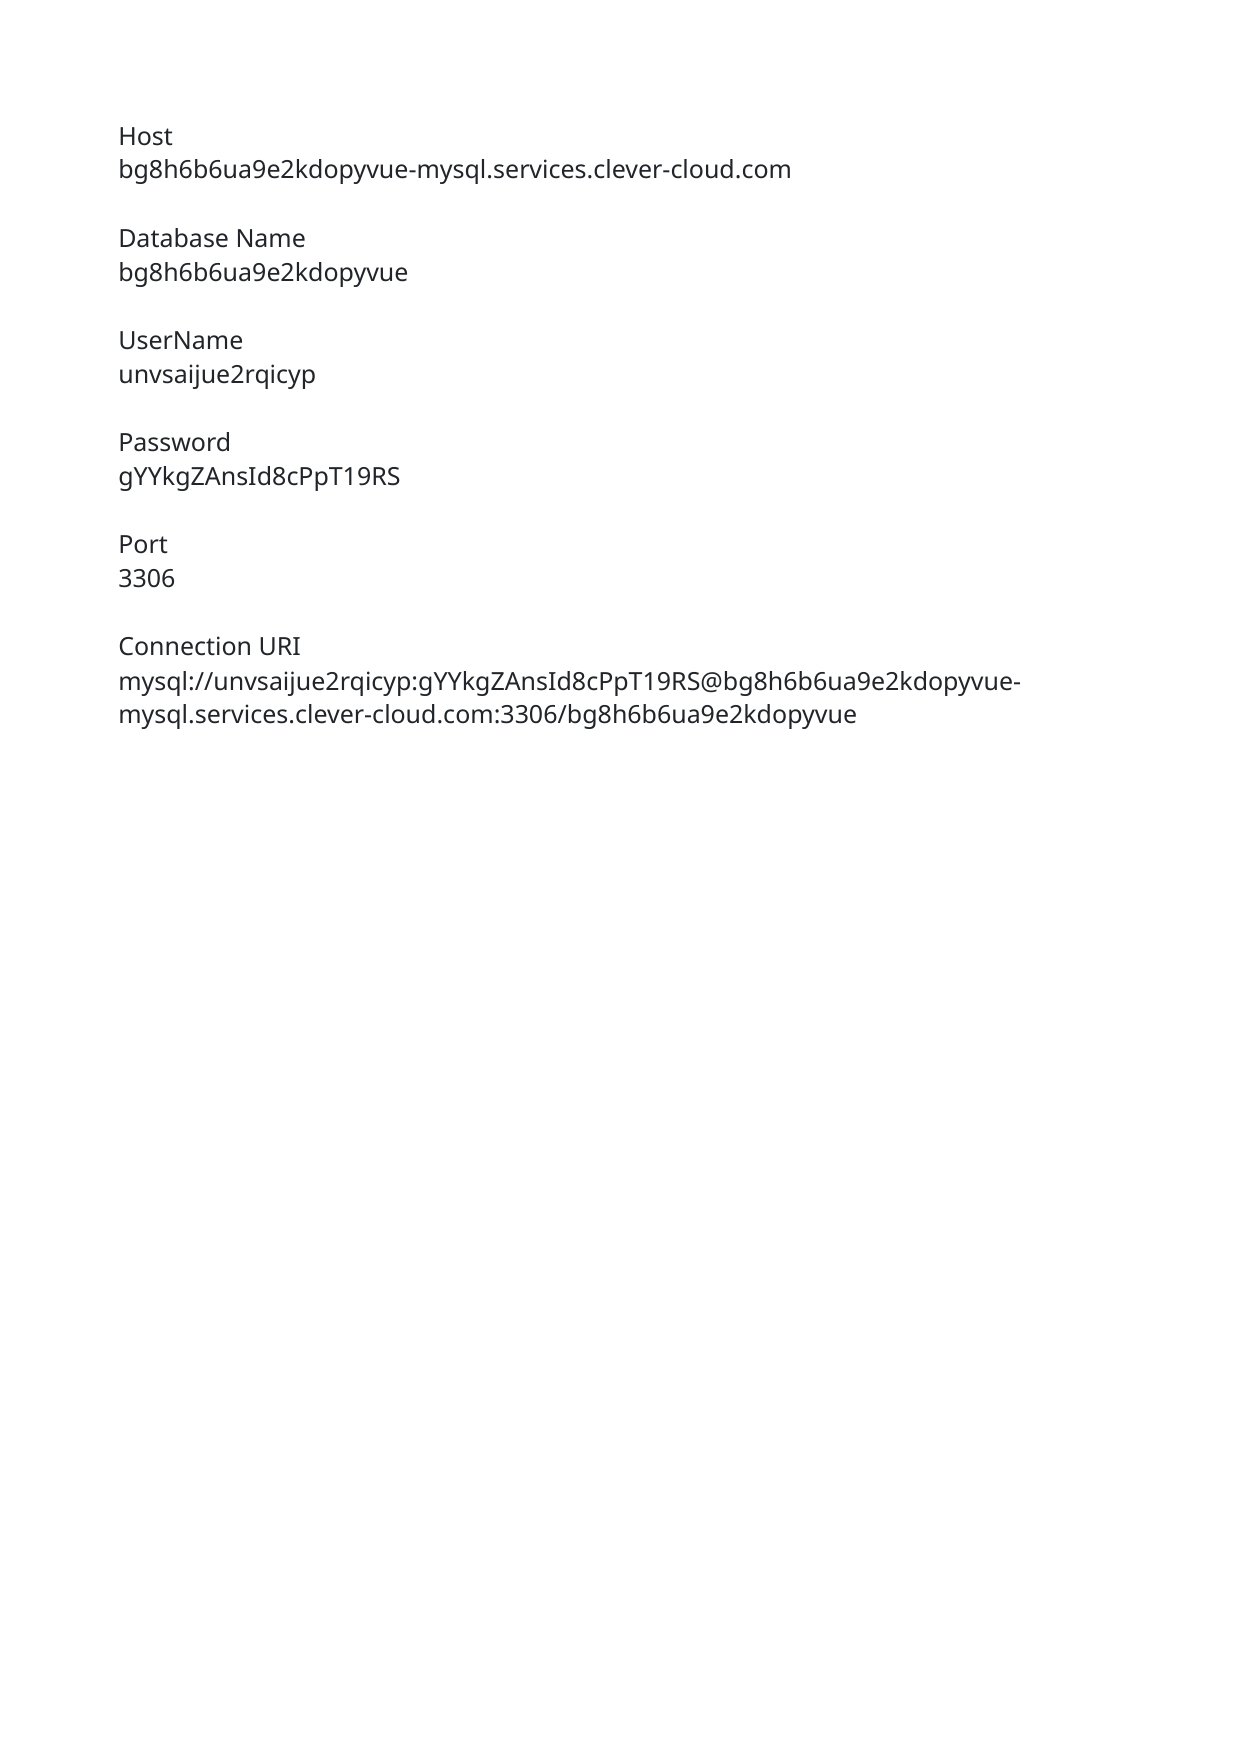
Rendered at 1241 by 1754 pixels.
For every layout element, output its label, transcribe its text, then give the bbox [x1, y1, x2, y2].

text gYYkgZAnsId8cPpT19RS [118, 459, 1122, 493]
text mysql://unvsaijue2rqicyp:gYYkgZAnsId8cPpT19RS@bg8h6b6ua9e2kdopyvue-mysql.services.clever-cloud.com:3306/bg8h6b6ua9e2kdopyvue [118, 663, 1122, 731]
text Port [118, 527, 1122, 561]
text Host [118, 118, 1122, 152]
text bg8h6b6ua9e2kdopyvue [118, 254, 1122, 288]
text Connection URI [118, 629, 1122, 663]
text bg8h6b6ua9e2kdopyvue-mysql.services.clever-cloud.com [118, 152, 1122, 186]
text 3306 [118, 561, 1122, 595]
text Password [118, 425, 1122, 459]
text Database Name [118, 220, 1122, 254]
text UserName [118, 322, 1122, 357]
text unvsaijue2rqicyp [118, 357, 1122, 391]
